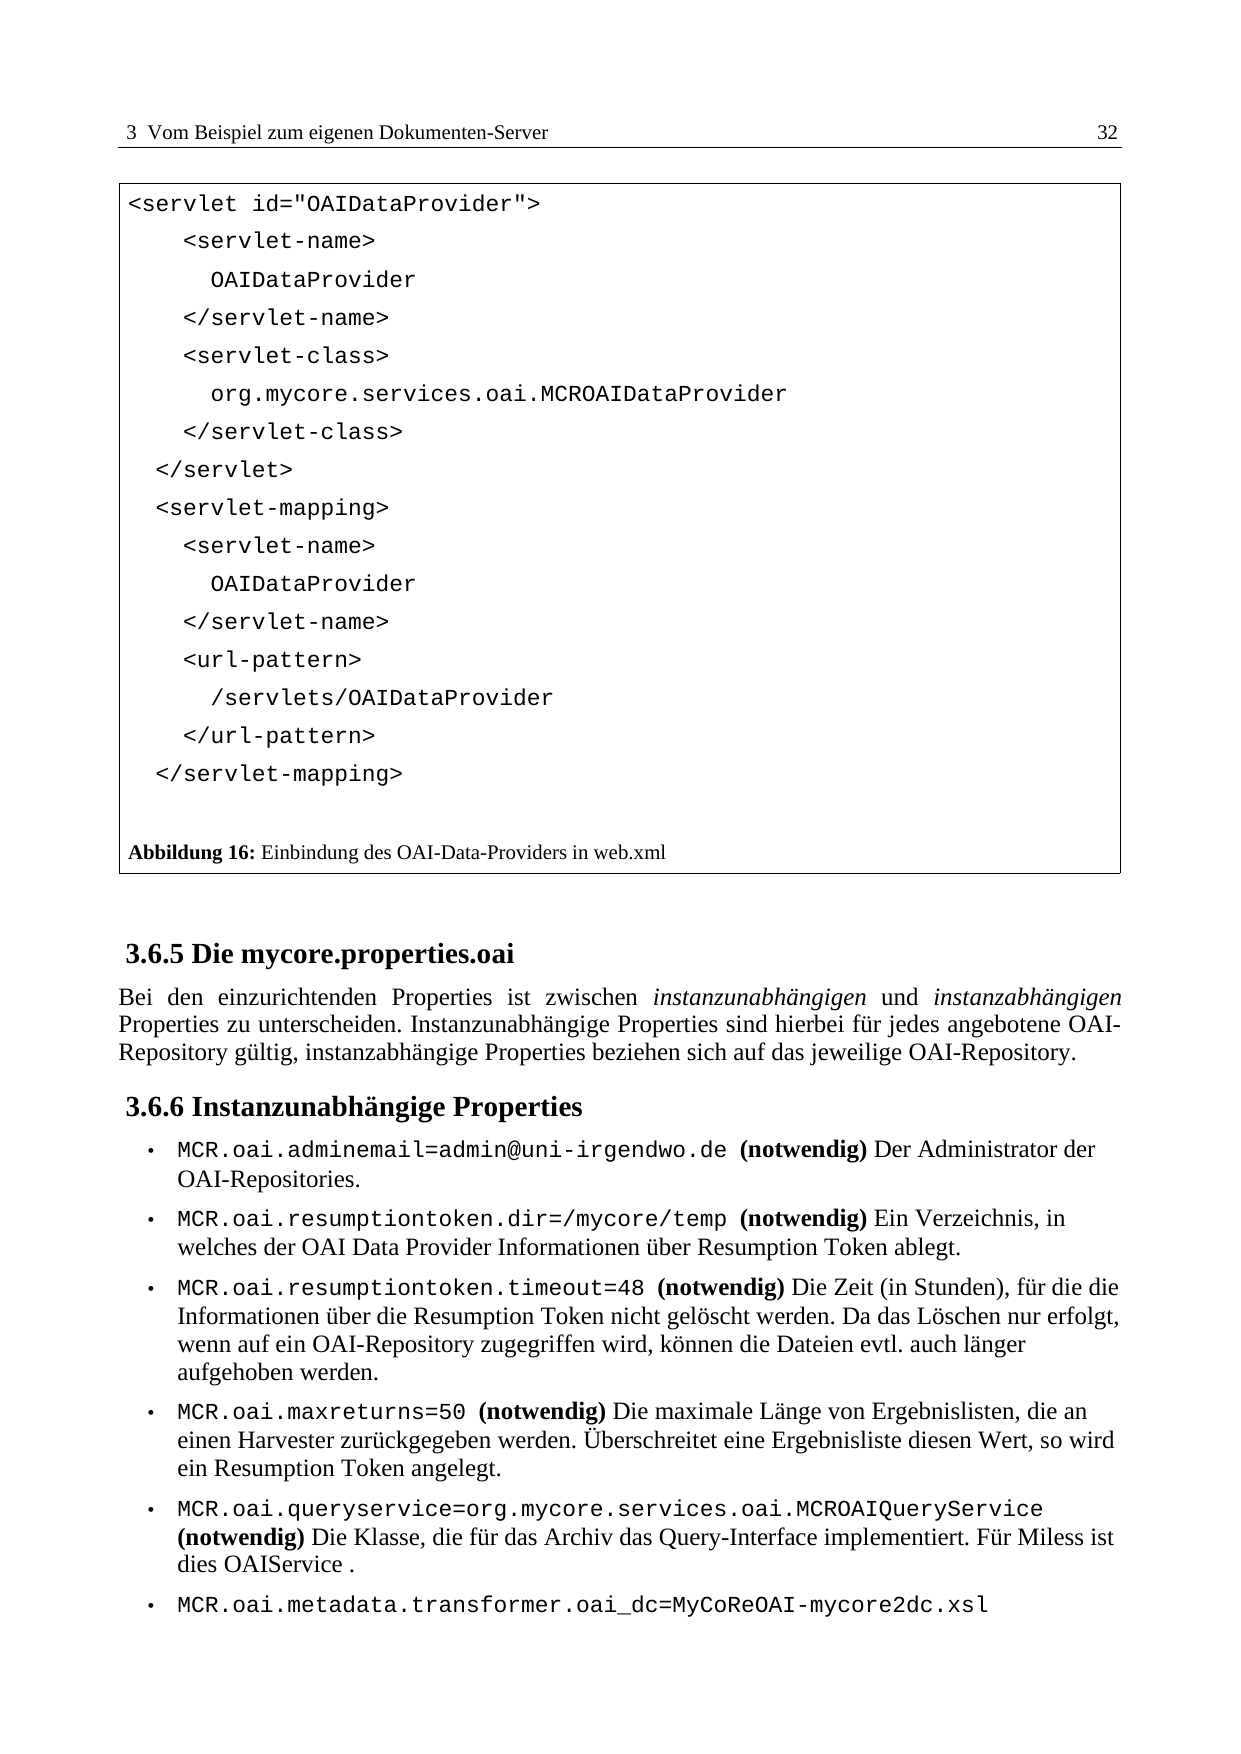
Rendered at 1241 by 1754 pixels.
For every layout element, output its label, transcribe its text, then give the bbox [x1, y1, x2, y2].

text <servlet-class> [128, 344, 1111, 370]
text <servlet-name> [128, 230, 1111, 256]
list MCR.oai.metadata.transformer.oai_dc=MyCoReOAI-mycore2dc.xsl [118, 1590, 1122, 1619]
text <servlet-mapping> [128, 496, 1111, 522]
list MCR.oai.adminemail=admin@uni-irgendwo.de (notwendig) Der Administrator der OAI-Repositories. [118, 1136, 1122, 1192]
subtitle Instanzunabhängige Properties [118, 1091, 1122, 1123]
text OAIDataProvider [128, 572, 1111, 598]
text </servlet-name> [128, 610, 1111, 636]
list MCR.oai.queryservice=org.mycore.services.oai.MCROAIQueryService (notwendig) Die Klasse, die für das Archiv das Query-Interface implementiert. Für Miless ist dies OAIService . [118, 1494, 1122, 1578]
text </servlet-name> [128, 306, 1111, 332]
text </url-pattern> [128, 724, 1111, 750]
list MCR.oai.maxreturns=50 (notwendig) Die maximale Länge von Ergebnislisten, die an einen Harvester zurückgegeben werden. Überschreitet eine Ergebnisliste diesen Wert, so wird ein Resumption Token angelegt. [118, 1397, 1122, 1482]
text </servlet> [128, 458, 1111, 484]
text OAIDataProvider [128, 268, 1111, 294]
text Abbildung 16: Einbindung des OAI-Data-Providers in web.xml [128, 841, 1111, 864]
list MCR.oai.resumptiontoken.timeout=48 (notwendig) Die Zeit (in Stunden), für die die Informationen über die Resumption Token nicht gelöscht werden. Da das Löschen nur erfolgt, wenn auf ein OAI-Repository zugegriffen wird, können die Dateien evtl. auch länger aufgehoben werden. [118, 1273, 1122, 1385]
text Bei den einzurichtenden Properties ist zwischen instanzunabhängigen und instanzabhängigen Properties zu unterscheiden. Instanzunabhängige Properties sind hierbei für jedes angebotene OAI-Repository gültig, instanzabhängige Properties beziehen sich auf das jeweilige OAI-Repository. [118, 983, 1122, 1066]
subtitle Die mycore.properties.oai [118, 938, 1122, 970]
list MCR.oai.resumptiontoken.dir=/mycore/temp (notwendig) Ein Verzeichnis, in welches der OAI Data Provider Informationen über Resumption Token ablegt. [118, 1204, 1122, 1261]
text <servlet-name> [128, 534, 1111, 560]
text </servlet-mapping> [128, 762, 1111, 788]
text <servlet id="OAIDataProvider"> [128, 192, 1111, 218]
text </servlet-class> [128, 420, 1111, 446]
text <url-pattern> [128, 648, 1111, 674]
text org.mycore.services.oai.MCROAIDataProvider [128, 382, 1111, 408]
text /servlets/OAIDataProvider [128, 686, 1111, 712]
